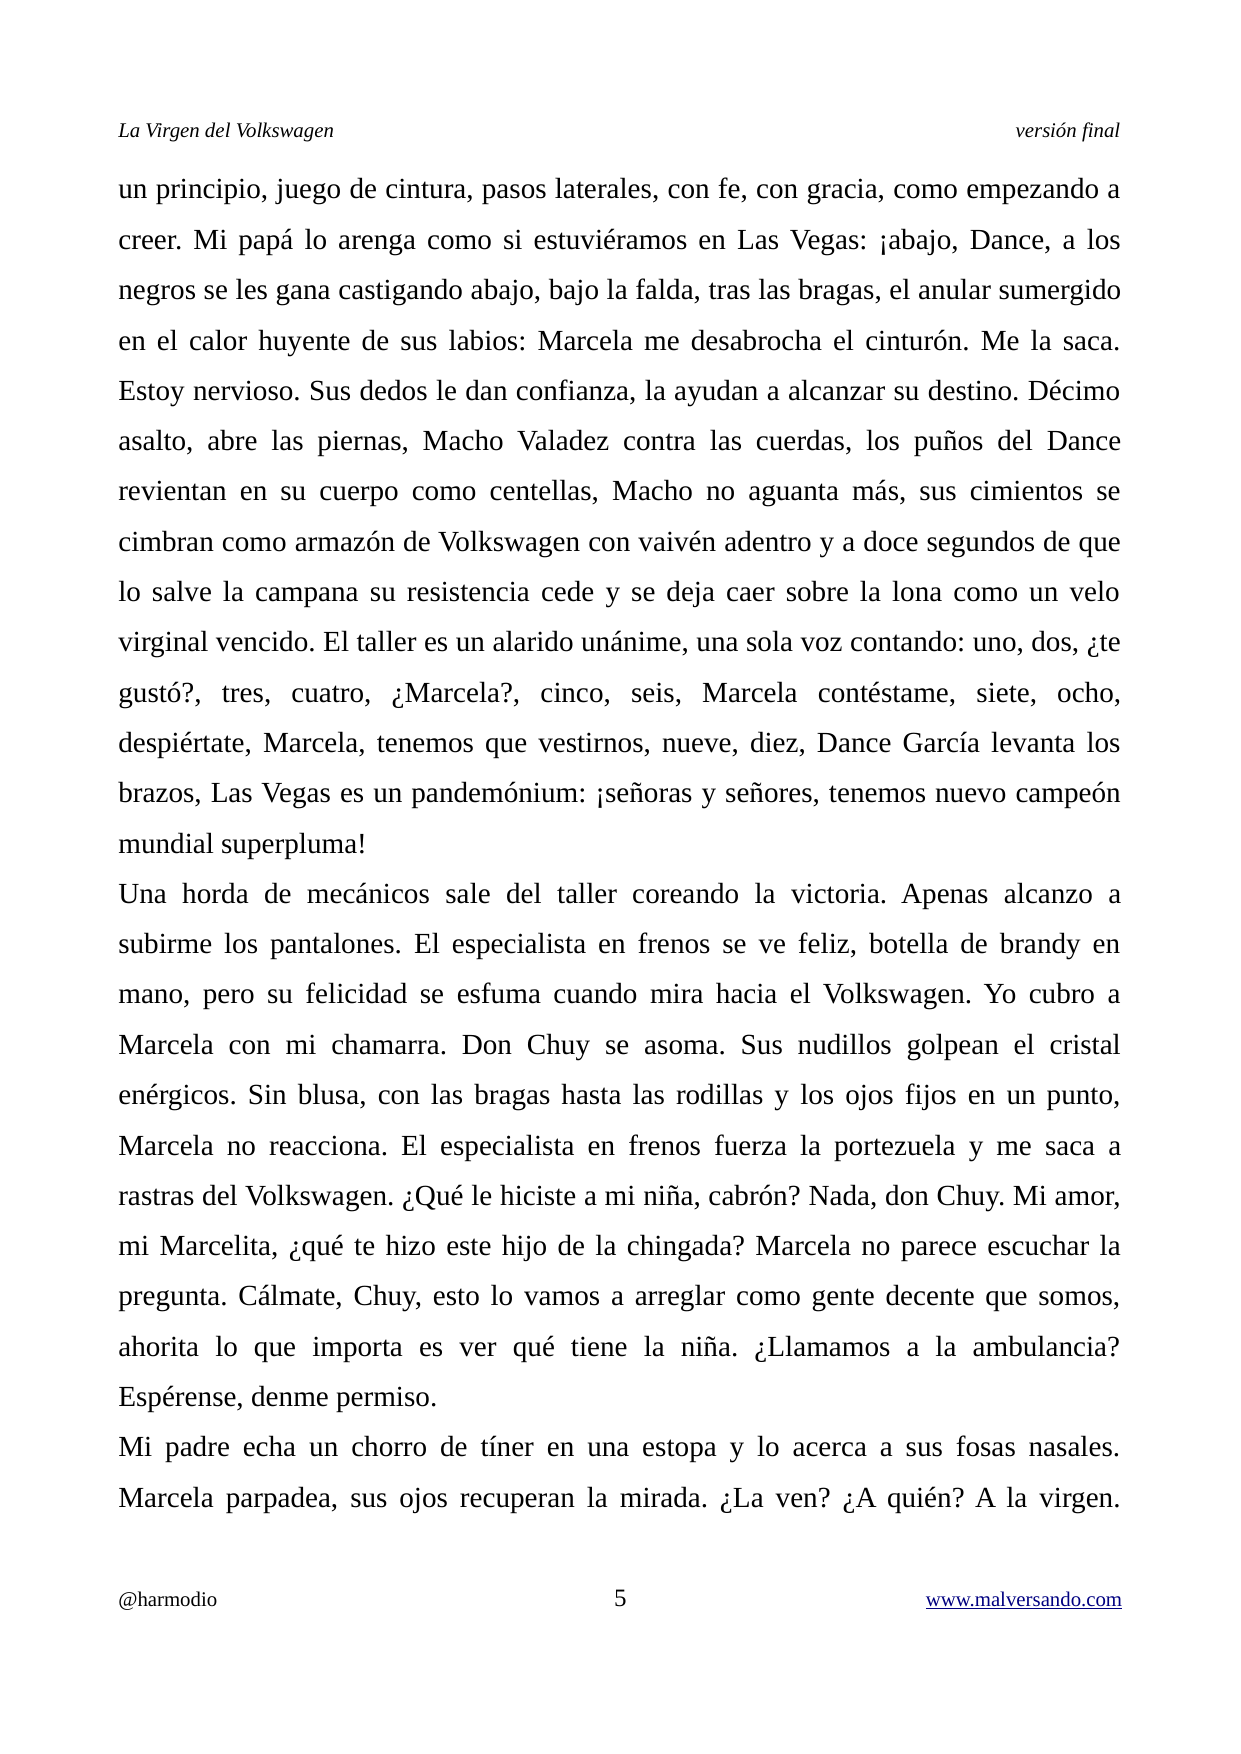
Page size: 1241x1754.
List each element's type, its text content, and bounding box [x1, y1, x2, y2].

text Una horda de mecánicos sale del taller coreando la victoria. Apenas alcanzo a subirme los pantalones. El especialista en frenos se ve feliz, botella de brandy en mano, pero su felicidad se esfuma cuando mira hacia el Volkswagen. Yo cubro a Marcela con mi chamarra. Don Chuy se asoma. Sus nudillos golpean el cristal enérgicos. Sin blusa, con las bragas hasta las rodillas y los ojos fijos en un punto, Marcela no reacciona. El especialista en frenos fuerza la portezuela y me saca a rastras del Volkswagen. ¿Qué le hiciste a mi niña, cabrón? Nada, don Chuy. Mi amor, mi Marcelita, ¿qué te hizo este hijo de la chingada? Marcela no parece escuchar la pregunta. Cálmate, Chuy, esto lo vamos a arreglar como gente decente que somos, ahorita lo que importa es ver qué tiene la niña. ¿Llamamos a la ambulancia? Espérense, denme permiso. [118, 876, 1122, 1413]
text un principio, juego de cintura, pasos laterales, con fe, con gracia, como empezando a creer. Mi papá lo arenga como si estuviéramos en Las Vegas: ¡abajo, Dance, a los negros se les gana castigando abajo, bajo la falda, tras las bragas, el anular sumergido en el calor huyente de sus labios: Marcela me desabrocha el cinturón. Me la saca. Estoy nervioso. Sus dedos le dan confianza, la ayudan a alcanzar su destino. Décimo asalto, abre las piernas, Macho Valadez contra las cuerdas, los puños del Dance revientan en su cuerpo como centellas, Macho no aguanta más, sus cimientos se cimbran como armazón de Volkswagen con vaivén adentro y a doce segundos de que lo salve la campana su resistencia cede y se deja caer sobre la lona como un velo virginal vencido. El taller es un alarido unánime, una sola voz contando: uno, dos, ¿te gustó?, tres, cuatro, ¿Marcela?, cinco, seis, Marcela contéstame, siete, ocho, despiértate, Marcela, tenemos que vestirnos, nueve, diez, Dance García levanta los brazos, Las Vegas es un pandemónium: ¡señoras y señores, tenemos nuevo campeón mundial superpluma! [118, 172, 1122, 859]
text Mi padre echa un chorro de tíner en una estopa y lo acerca a sus fosas nasales. Marcela parpadea, sus ojos recuperan la mirada. ¿La ven? ¿A quién? A la virgen. [118, 1429, 1122, 1513]
